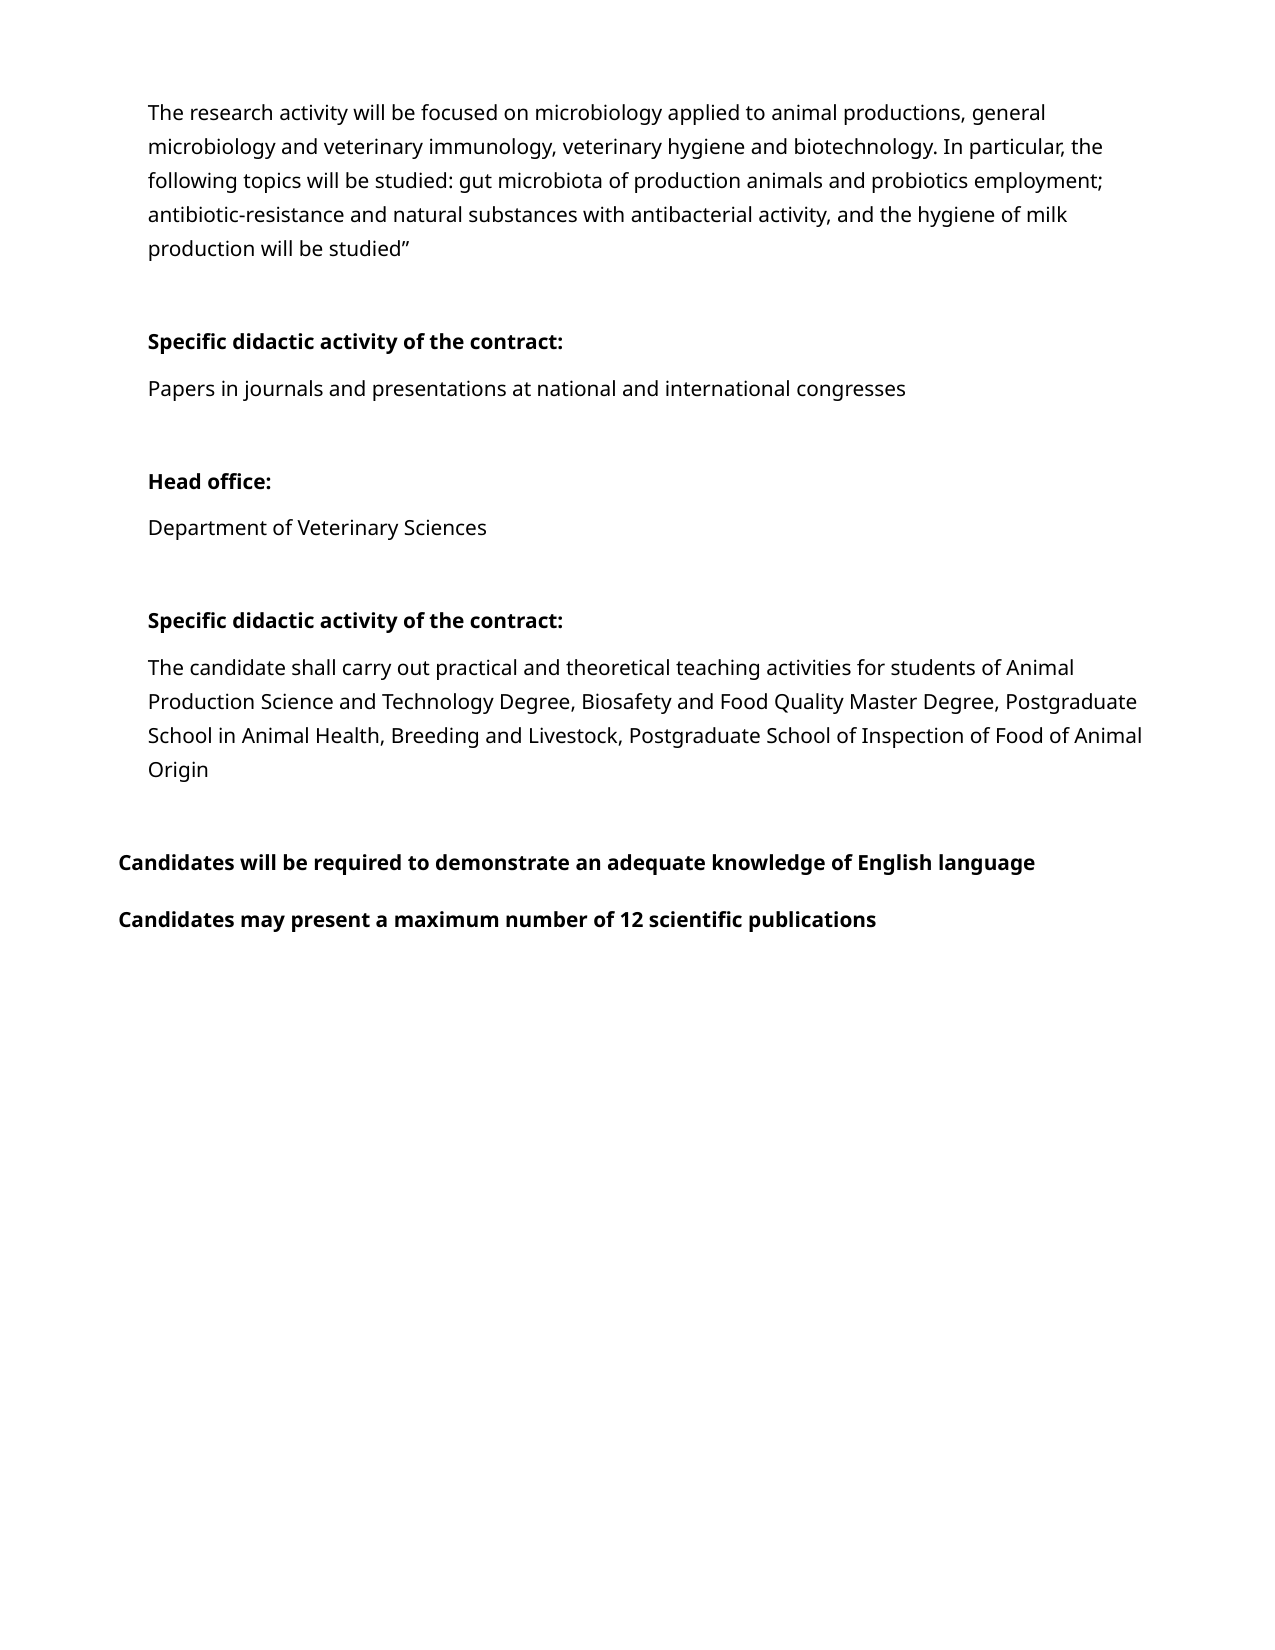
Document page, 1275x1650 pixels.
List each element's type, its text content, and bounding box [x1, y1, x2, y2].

text The research activity will be focused on microbiology applied to animal productions, general microbiology and veterinary immunology, veterinary hygiene and biotechnology. In particular, the following topics will be studied: gut microbiota of production animals and probiotics employment; antibiotic-resistance and natural substances with antibacterial activity, and the hygiene of milk production will be studied” [148, 98, 1157, 263]
text Candidates will be required to demonstrate an adequate knowledge of English language [118, 848, 1157, 877]
text Specific didactic activity of the contract: [148, 327, 1157, 356]
text Department of Veterinary Sciences [148, 513, 1157, 542]
text Specific didactic activity of the contract: [148, 607, 1157, 635]
text Candidates may present a maximum number of 12 scientific publications [118, 905, 1157, 934]
text Papers in journals and presentations at national and international congresses [148, 374, 1157, 402]
text The candidate shall carry out practical and theoretical teaching activities for students of Animal Production Science and Technology Degree, Biosafety and Food Quality Master Degree, Postgraduate School in Animal Health, Breeding and Livestock, Postgraduate School of Inspection of Food of Animal Origin [148, 653, 1157, 784]
text Head office: [148, 467, 1157, 495]
